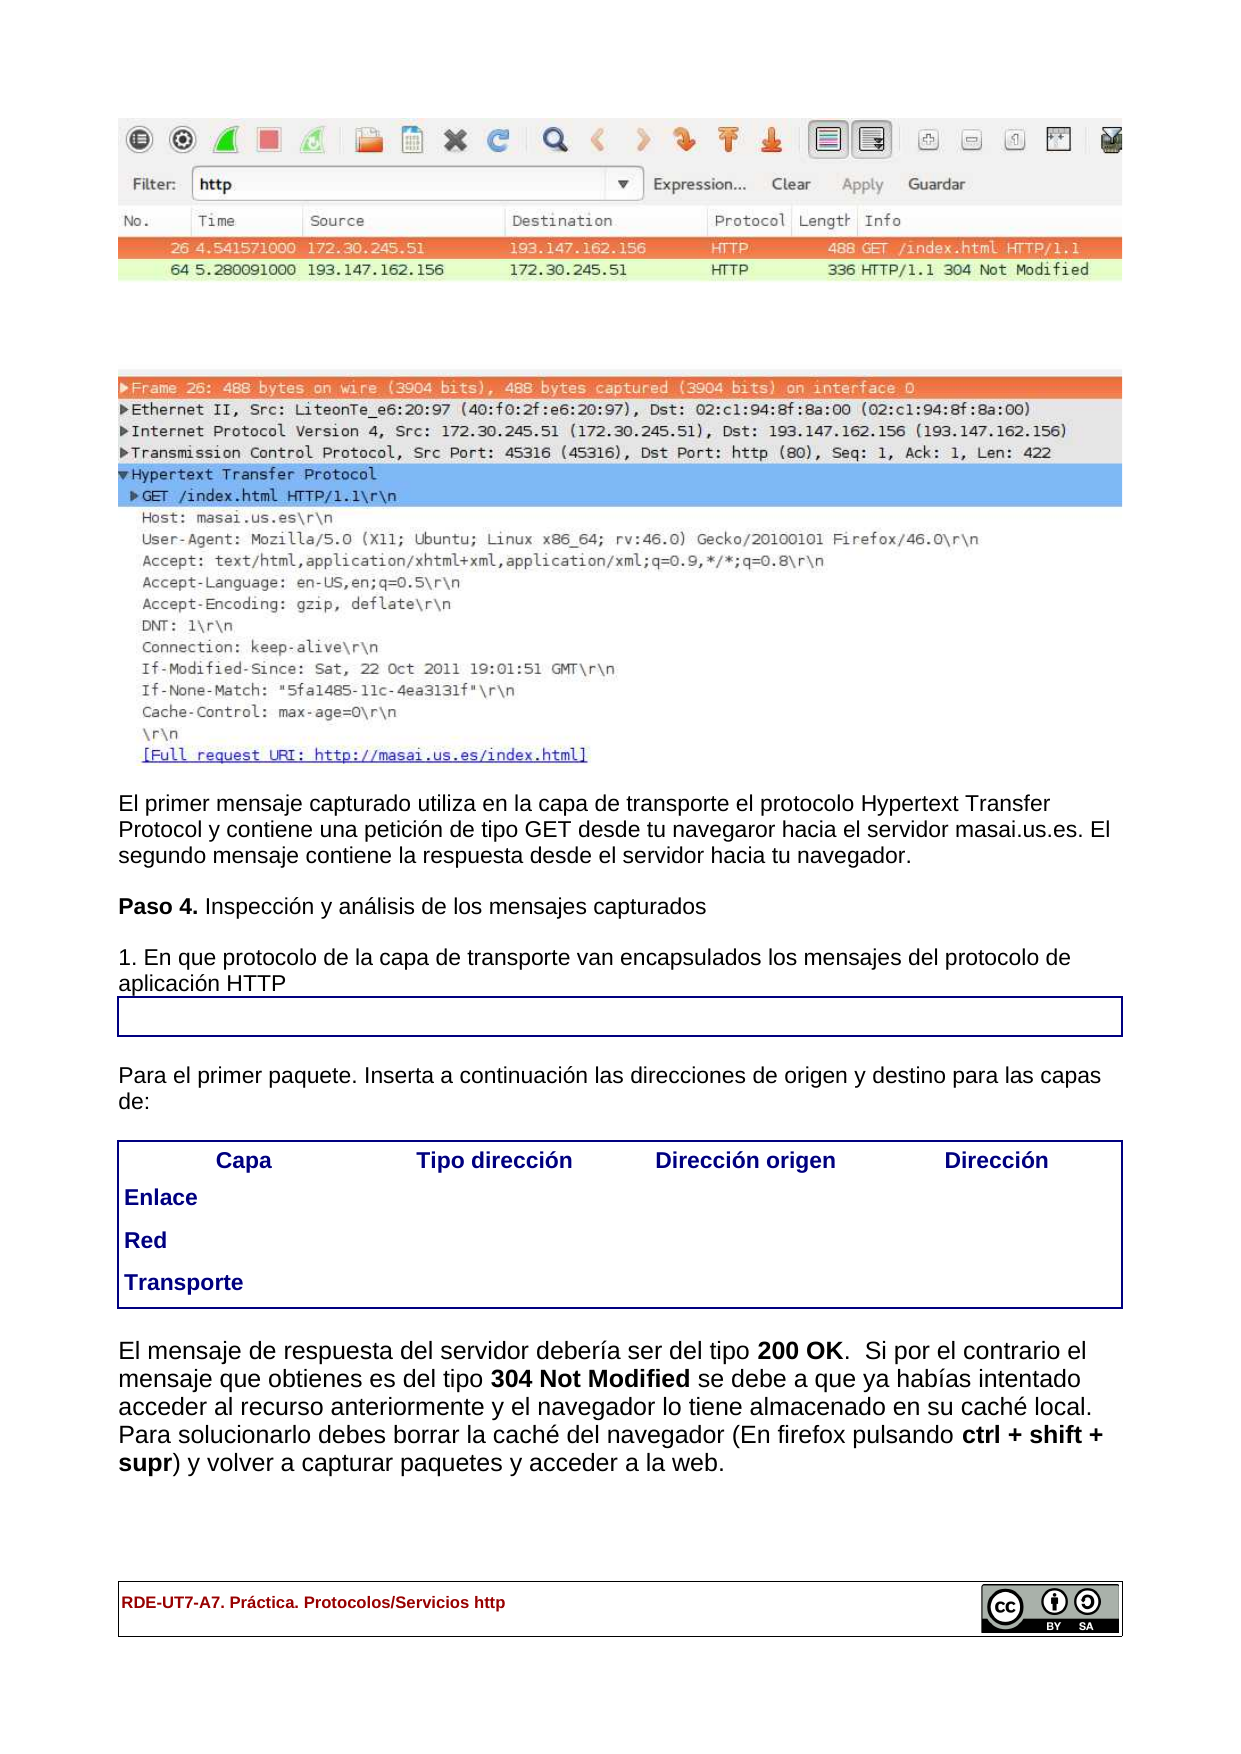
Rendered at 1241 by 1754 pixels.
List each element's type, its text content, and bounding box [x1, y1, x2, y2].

table_cell Transporte [119, 1264, 369, 1307]
table_header Dirección origen [620, 1142, 871, 1179]
table_cell Red [119, 1222, 369, 1264]
table_cell Enlace [119, 1179, 369, 1222]
table_header Dirección [871, 1142, 1121, 1179]
table_cell [871, 1222, 1121, 1264]
table_cell [620, 1179, 871, 1222]
text El mensaje de respuesta del servidor debería ser del tipo 200 OK. Si por el contrario el mensaje que obtienes es del tipo 304 Not Modified se debe a que ya habías intentado acceder al recurso anteriormente y el navegador lo tiene almacenado en su caché local. Para solucionarlo debes borrar la caché del navegador (En firefox pulsando ctrl + shift + supr) y volver a capturar paquetes y acceder a la web. [118, 1337, 1122, 1476]
table_cell [871, 1264, 1121, 1307]
table_header Tipo dirección [369, 1142, 620, 1179]
table_cell [620, 1264, 871, 1307]
table_cell [369, 1264, 620, 1307]
text Para el primer paquete. Inserta a continuación las direcciones de origen y destino para las capas de: [118, 1063, 1122, 1114]
picture [981, 1584, 1119, 1633]
table_cell [369, 1179, 620, 1222]
text El primer mensaje capturado utiliza en la capa de transporte el protocolo Hypertext Transfer Protocol y contiene una petición de tipo GET desde tu navegaror hacia el servidor masai.us.es. El segundo mensaje contiene la respuesta desde el servidor hacia tu navegador. [118, 791, 1122, 868]
text Paso 4. Inspección y análisis de los mensajes capturados [118, 893, 1122, 919]
table_cell [620, 1222, 871, 1264]
table_header [119, 998, 1121, 1035]
table_header Capa [119, 1142, 369, 1179]
table_cell [871, 1179, 1121, 1222]
picture [118, 118, 1123, 766]
text 1. En que protocolo de la capa de transporte van encapsulados los mensajes del protocolo de aplicación HTTP [118, 945, 1122, 996]
table_cell [369, 1222, 620, 1264]
